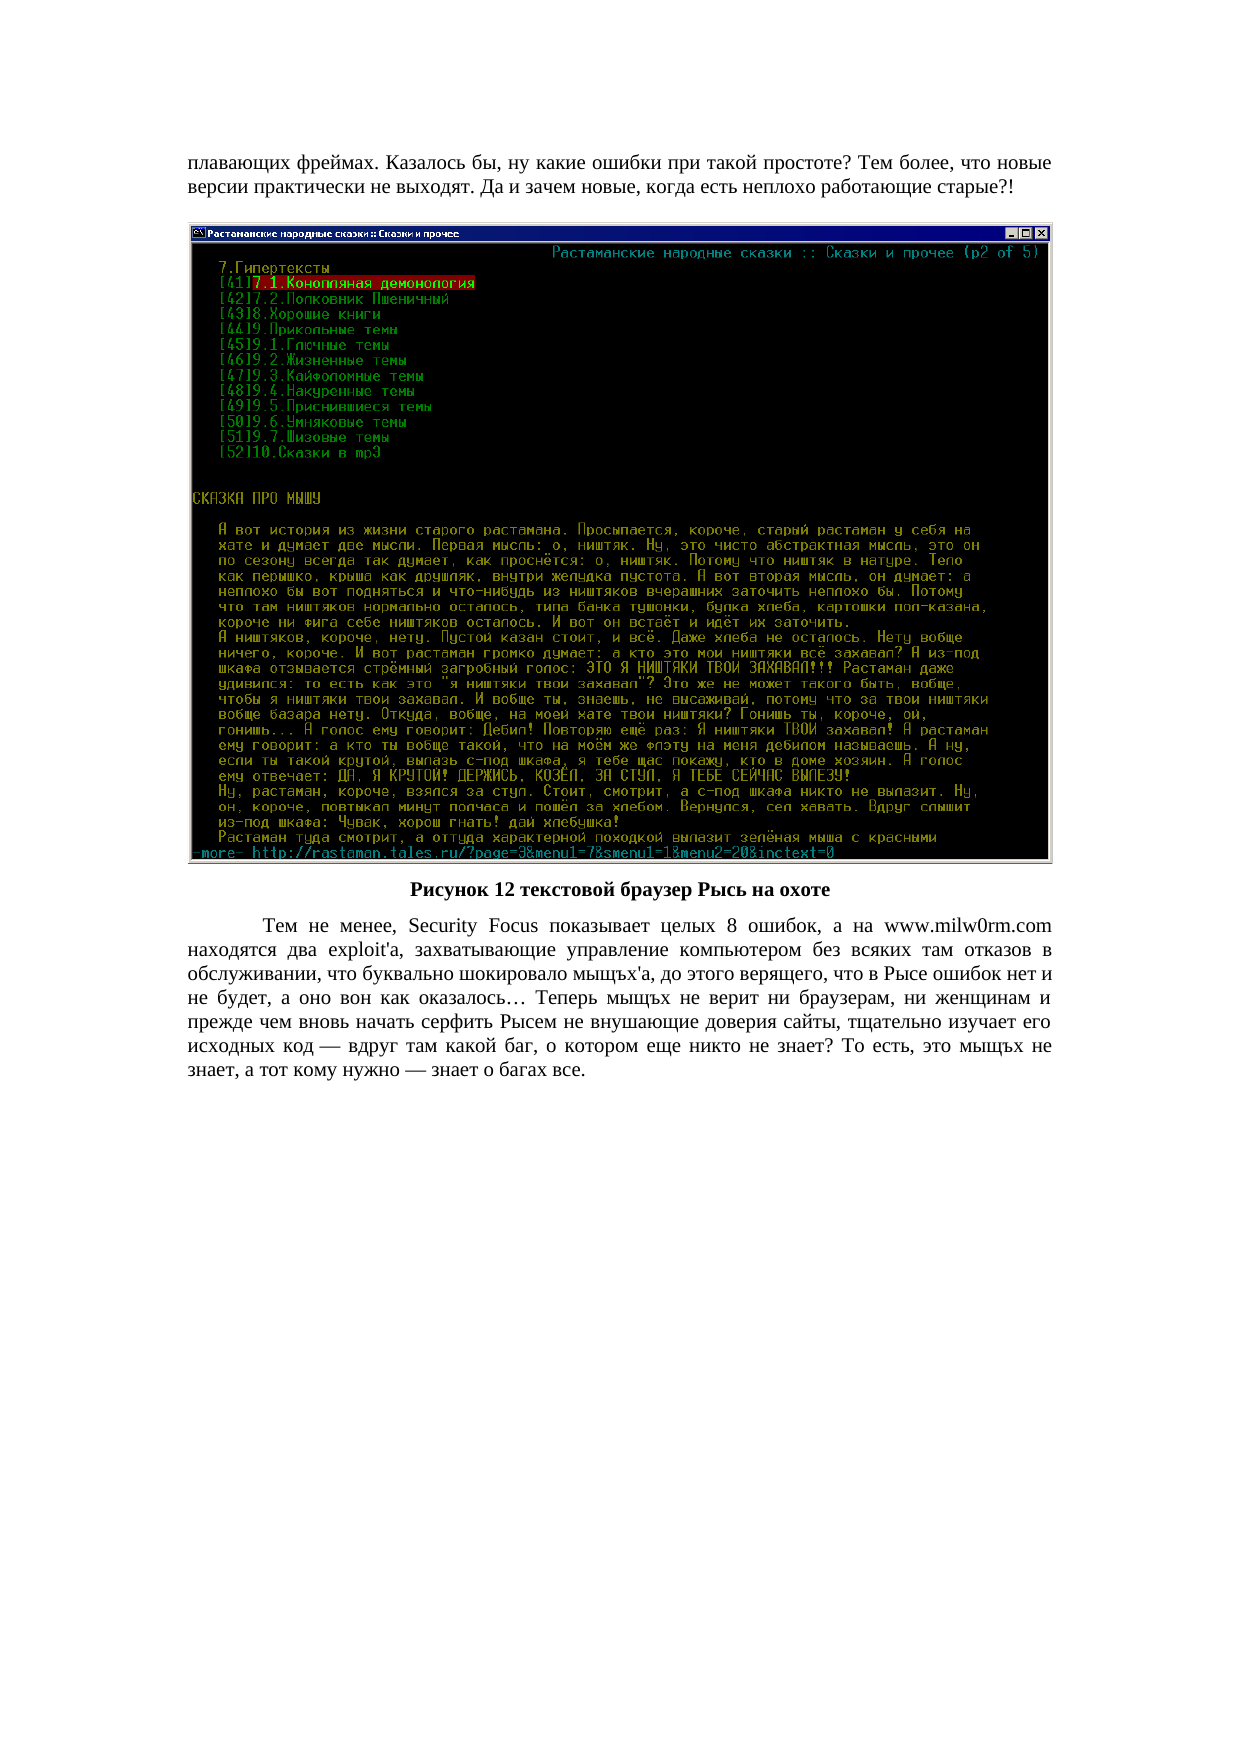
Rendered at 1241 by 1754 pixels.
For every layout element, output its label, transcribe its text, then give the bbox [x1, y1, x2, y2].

text Тем не менее, Security Focus показывает целых 8 ошибок, а на www.milw0rm.com находятся два exploit'а, захватывающие управление компьютером без всяких там отказов в обслуживании, что буквально шокировало мыщъх'а, до этого верящего, что в Рысе ошибок нет и не будет, а оно вон как оказалось… Теперь мыщъх не верит ни браузерам, ни женщинам и прежде чем вновь начать серфить Рысем не внушающие доверия сайты, тщательно изучает его исходных код — вдруг там какой баг, о котором еще никто не знает? То есть, это мыщъх не знает, а тот кому нужно — знает о багах все. [187, 913, 1053, 1081]
text плавающих фреймах. Казалось бы, ну какие ошибки при такой простоте? Тем более, что новые версии практически не выходят. Да и зачем новые, когда есть неплохо работающие старые?! [187, 150, 1053, 198]
text Рисунок 12 текстовой браузер Рысь на охоте [187, 876, 1053, 901]
picture [187, 222, 1053, 864]
